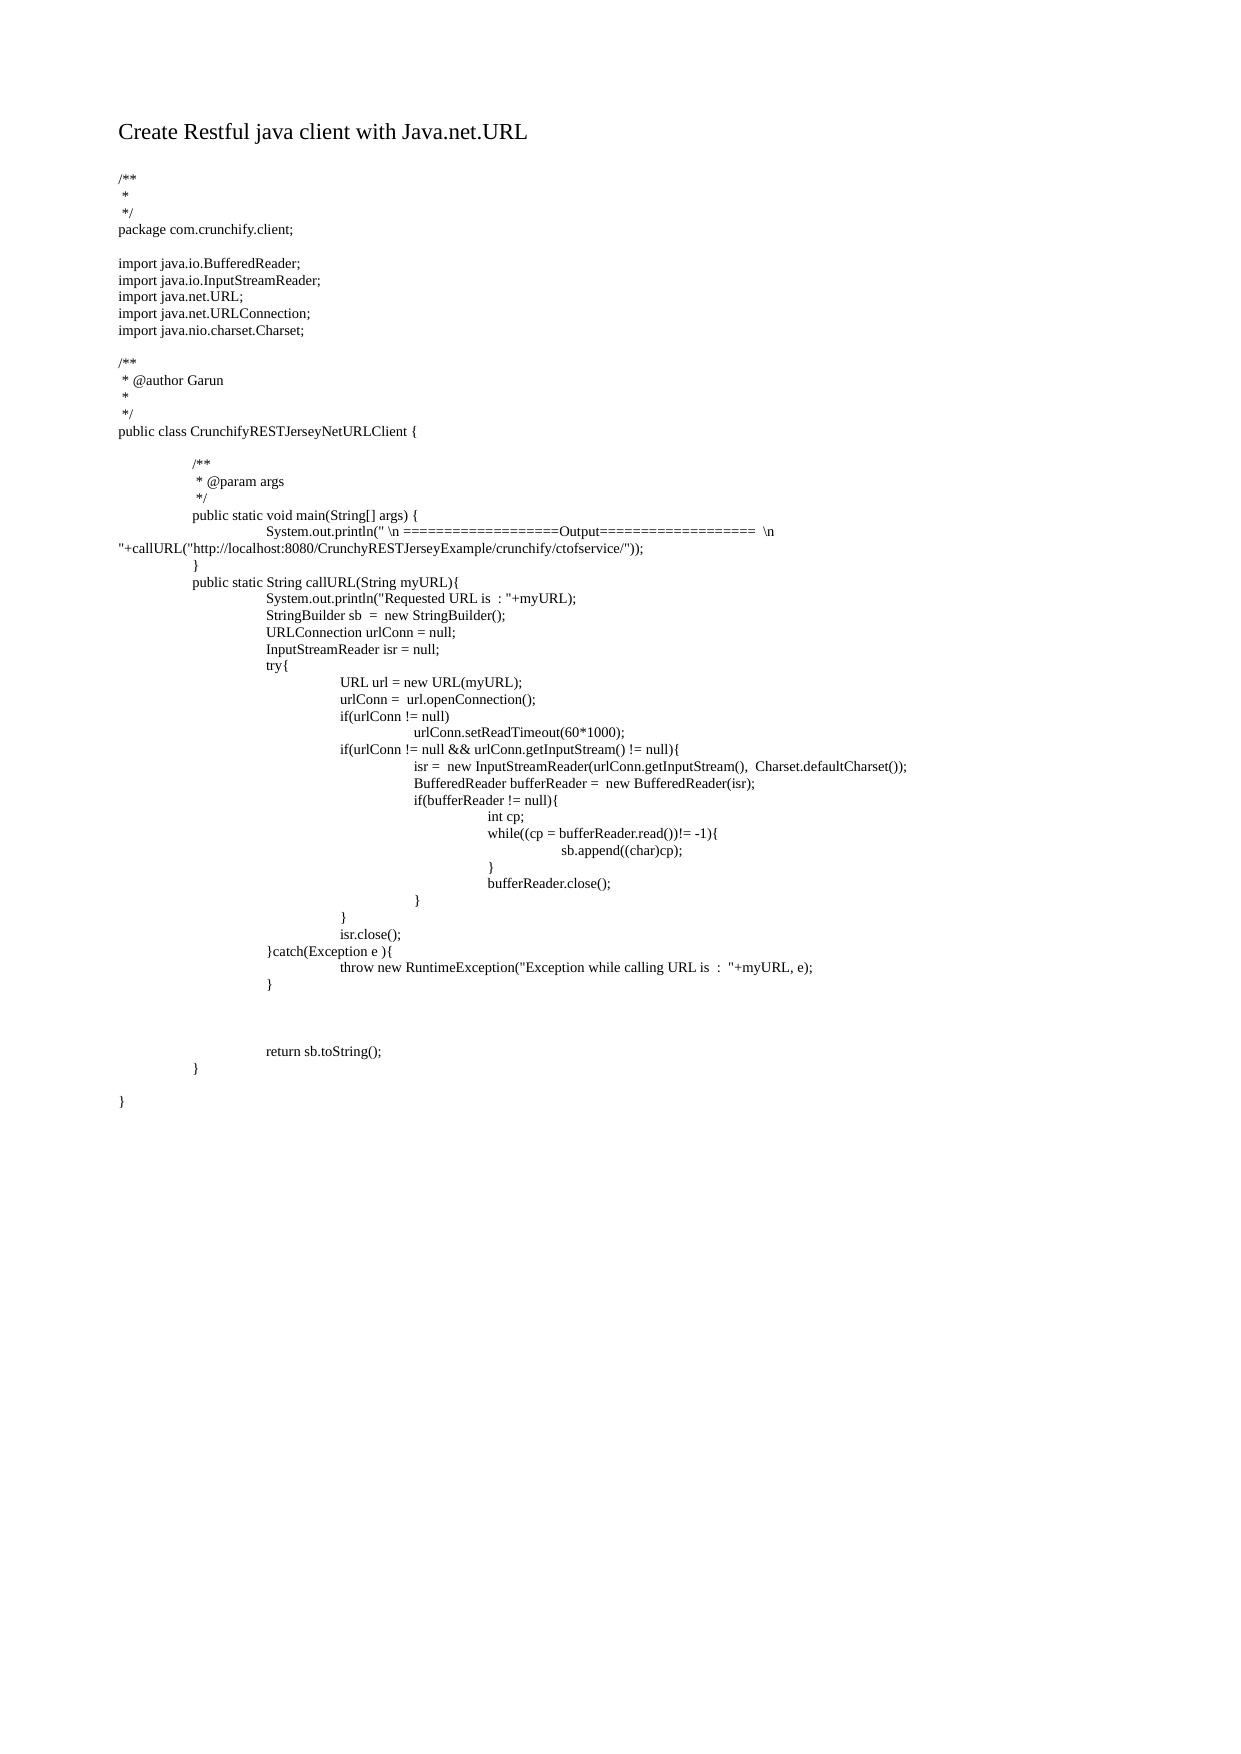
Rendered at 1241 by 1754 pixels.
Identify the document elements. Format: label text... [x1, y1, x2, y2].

text isr = new InputStreamReader(urlConn.getInputStream(), Charset.defaultCharset()); [118, 758, 1122, 774]
text BufferedReader bufferReader = new BufferedReader(isr); [118, 774, 1122, 791]
text } [118, 892, 1122, 909]
text import java.nio.charset.Charset; [118, 322, 1122, 338]
text */ [118, 489, 1122, 506]
text try{ [118, 657, 1122, 674]
text /** [118, 171, 1122, 188]
text sb.append((char)cp); [118, 842, 1122, 858]
text } [118, 909, 1122, 926]
text System.out.println("Requested URL is : "+myURL); [118, 590, 1122, 607]
text Create Restful java client with Java.net.URL [118, 118, 1122, 144]
text System.out.println(" \n ===================Output=================== \n "+callURL("http://localhost:8080/CrunchyRESTJerseyExample/crunchify/ctofservice/")); [118, 523, 1122, 557]
text } [118, 557, 1122, 573]
text StringBuilder sb = new StringBuilder(); [118, 607, 1122, 624]
text public class CrunchifyRESTJerseyNetURLClient { [118, 422, 1122, 439]
text urlConn.setReadTimeout(60*1000); [118, 724, 1122, 741]
text } [118, 1060, 1122, 1076]
text */ [118, 406, 1122, 422]
text isr.close(); [118, 926, 1122, 942]
text public static void main(String[] args) { [118, 506, 1122, 523]
text * [118, 188, 1122, 204]
text bufferReader.close(); [118, 875, 1122, 892]
text InputStreamReader isr = null; [118, 640, 1122, 657]
text } [118, 858, 1122, 875]
text if(urlConn != null) [118, 707, 1122, 724]
text import java.io.InputStreamReader; [118, 271, 1122, 288]
text int cp; [118, 808, 1122, 825]
text /** [118, 456, 1122, 473]
text } [118, 976, 1122, 993]
text package com.crunchify.client; [118, 221, 1122, 238]
text public static String callURL(String myURL){ [118, 573, 1122, 590]
text while((cp = bufferReader.read())!= -1){ [118, 825, 1122, 842]
text throw new RuntimeException("Exception while calling URL is : "+myURL, e); [118, 959, 1122, 976]
text import java.io.BufferedReader; [118, 255, 1122, 271]
text urlConn = url.openConnection(); [118, 691, 1122, 707]
text */ [118, 204, 1122, 221]
text URL url = new URL(myURL); [118, 674, 1122, 691]
text }catch(Exception e ){ [118, 942, 1122, 959]
text if(urlConn != null && urlConn.getInputStream() != null){ [118, 741, 1122, 758]
text * [118, 389, 1122, 406]
text if(bufferReader != null){ [118, 791, 1122, 808]
text * @author Garun [118, 372, 1122, 389]
text return sb.toString(); [118, 1043, 1122, 1060]
text import java.net.URL; [118, 288, 1122, 305]
text /** [118, 355, 1122, 372]
text import java.net.URLConnection; [118, 305, 1122, 322]
text } [118, 1093, 1122, 1110]
text * @param args [118, 473, 1122, 489]
text URLConnection urlConn = null; [118, 624, 1122, 640]
